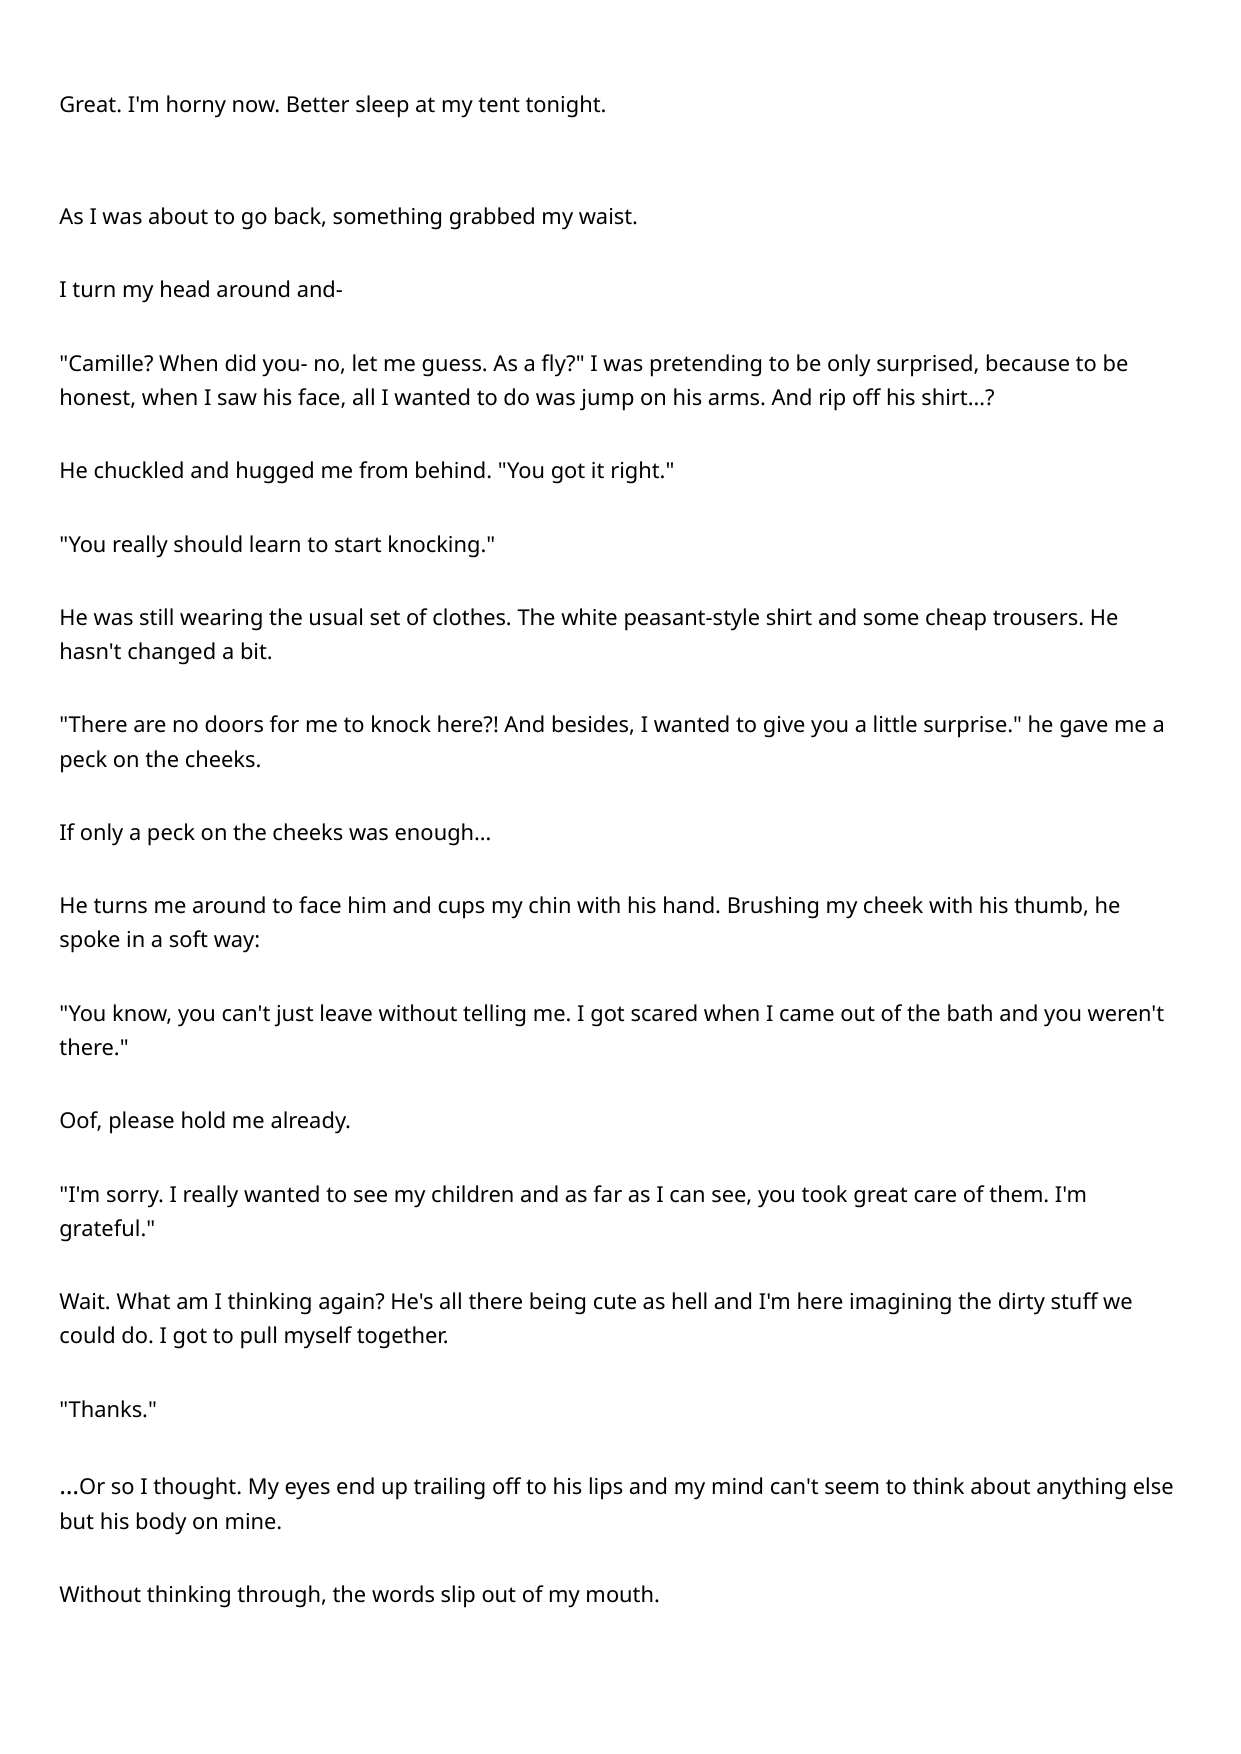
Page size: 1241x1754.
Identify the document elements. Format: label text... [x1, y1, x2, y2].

text Great. I'm horny now. Better sleep at my tent tonight. As I was about to go back, something grabbed my waist. I turn my head around and- "Camille? When did you- no, let me guess. As a fly?" I was pretending to be only surprised, because to be honest, when I saw his face, all I wanted to do was jump on his arms. And rip off his shirt…? He chuckled and hugged me from behind. "You got it right." "You really should learn to start knocking." He was still wearing the usual set of clothes. The white peasant-style shirt and some cheap trousers. He hasn't changed a bit. "There are no doors for me to knock here?! And besides, I wanted to give you a little surprise." he gave me a peck on the cheeks. If only a peck on the cheeks was enough… He turns me around to face him and cups my chin with his hand. Brushing my cheek with his thumb, he spoke in a soft way: "You know, you can't just leave without telling me. I got scared when I came out of the bath and you weren't there." Oof, please hold me already. "I'm sorry. I really wanted to see my children and as far as I can see, you took great care of them. I'm grateful." Wait. What am I thinking again? He's all there being cute as hell and I'm here imagining the dirty stuff we could do. I got to pull myself together. "Thanks." …Or so I thought. My eyes end up trailing off to his lips and my mind can't seem to think about anything else but his body on mine. Without thinking through, the words slip out of my mouth. [59, 88, 1181, 1648]
